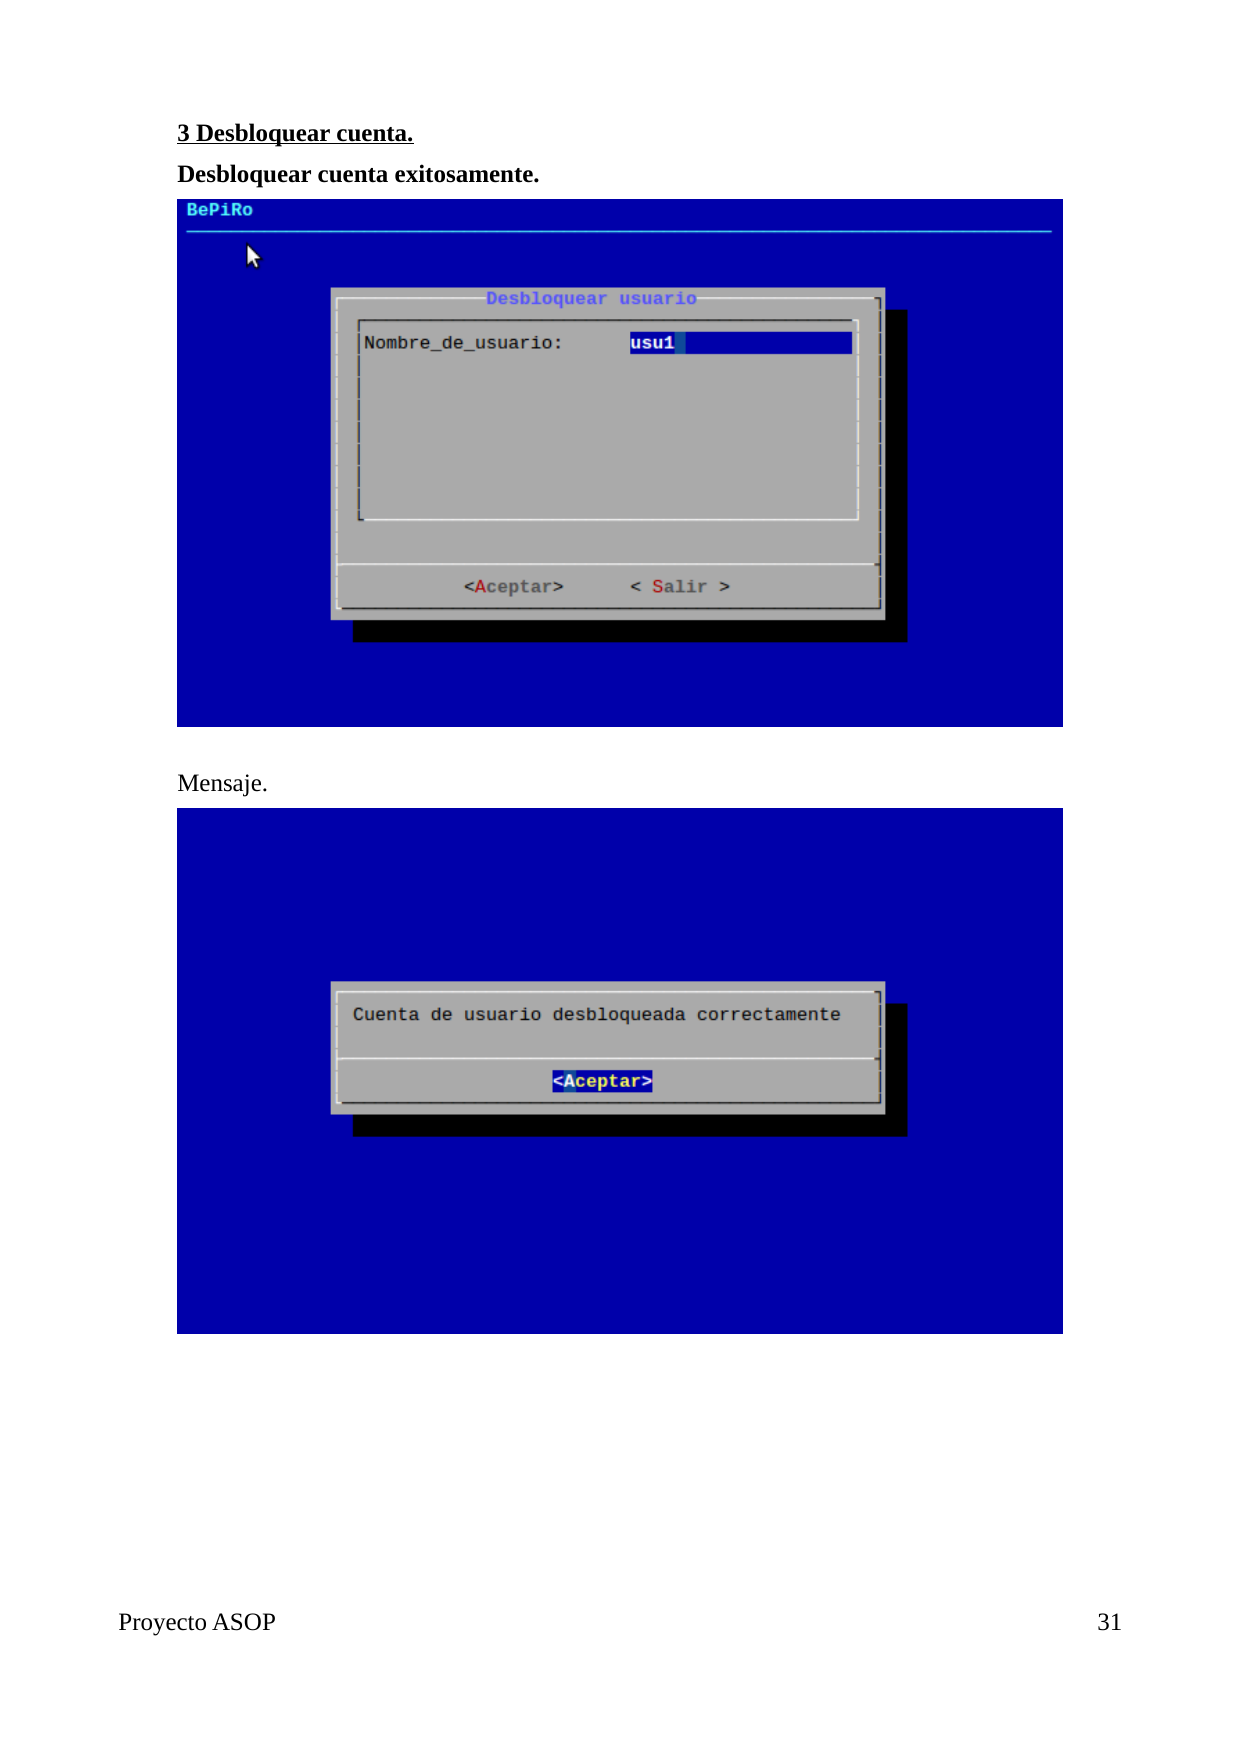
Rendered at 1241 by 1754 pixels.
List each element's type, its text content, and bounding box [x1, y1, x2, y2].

picture [177, 808, 1063, 1334]
text Desbloquear cuenta exitosamente. [148, 159, 1116, 187]
picture [177, 199, 1063, 727]
text Mensaje. [148, 768, 1116, 796]
text 3 Desbloquear cuenta. [148, 118, 1116, 147]
